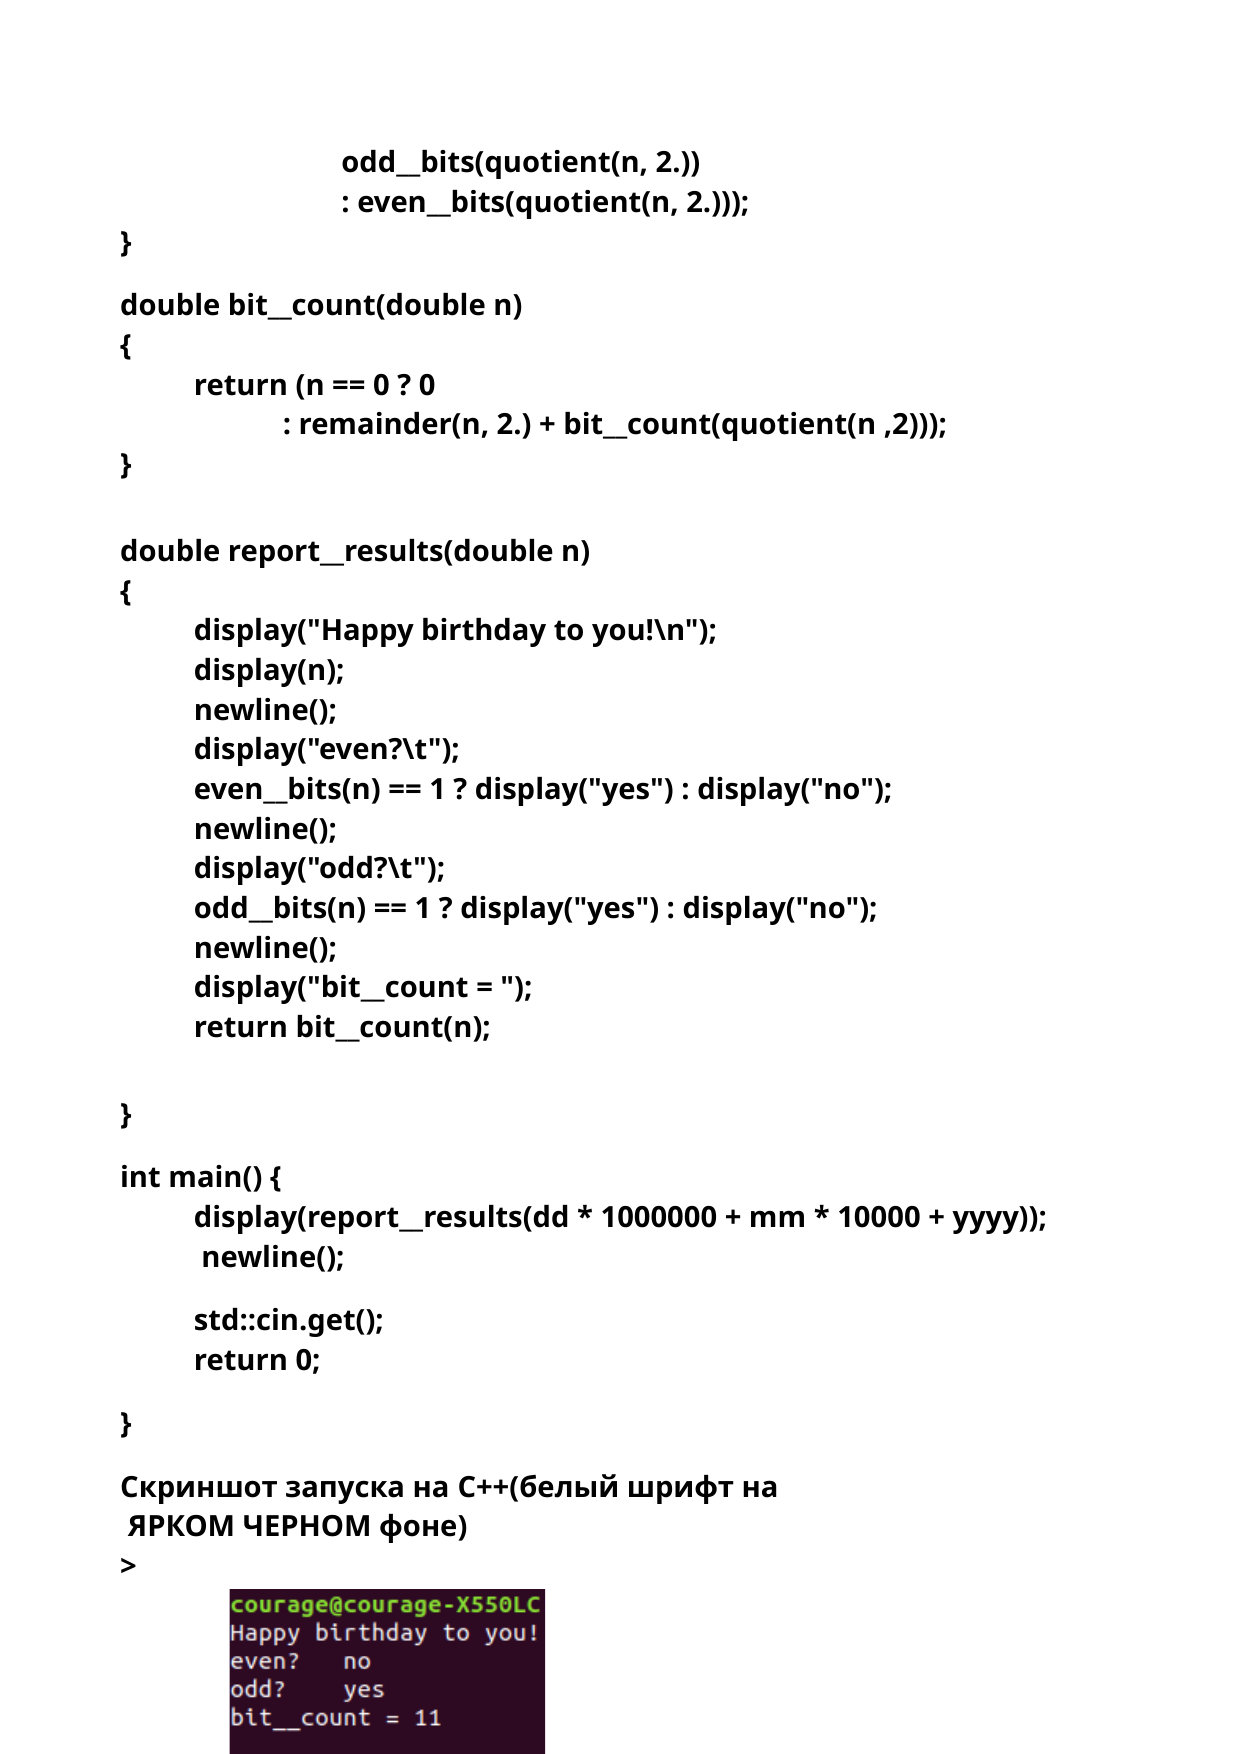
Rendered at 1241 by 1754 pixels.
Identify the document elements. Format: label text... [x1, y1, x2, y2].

text { [120, 324, 1120, 364]
text } [120, 443, 1120, 483]
text ЯРКОМ ЧЕРНОМ фоне) [120, 1506, 1120, 1545]
picture [229, 1589, 546, 1754]
text int main() { [120, 1157, 1120, 1196]
text newline(); [120, 1236, 1120, 1276]
text newline(); [120, 689, 1120, 729]
text display(report__results(dd * 1000000 + mm * 10000 + yyyy)); [120, 1196, 1120, 1236]
text odd__bits(n) == 1 ? display("yes") : display("no"); [120, 887, 1120, 927]
text } [120, 1093, 1120, 1133]
text return (n == 0 ? 0 [120, 364, 1120, 403]
text return bit__count(n); [120, 1006, 1120, 1046]
text Скриншот запуска на C++(белый шрифт на [120, 1466, 1120, 1506]
text : remainder(n, 2.) + bit__count(quotient(n ,2))); [120, 403, 1120, 443]
text : even__bits(quotient(n, 2.))); [120, 181, 1120, 221]
text display("bit__count = "); [120, 967, 1120, 1006]
text { [120, 570, 1120, 609]
text newline(); [120, 927, 1120, 967]
text display(n); [120, 649, 1120, 689]
text odd__bits(quotient(n, 2.)) [120, 118, 1120, 181]
text display("even?\t"); [120, 729, 1120, 768]
text display("odd?\t"); [120, 848, 1120, 887]
text newline(); [120, 808, 1120, 848]
text double bit__count(double n) [120, 284, 1120, 324]
text double report__results(double n) [120, 530, 1120, 570]
text display("Happy birthday to you!\n"); [120, 609, 1120, 649]
text } [120, 1402, 1120, 1442]
text } [120, 221, 1120, 261]
text > [120, 1545, 1120, 1585]
text return 0; [120, 1339, 1120, 1379]
text even__bits(n) == 1 ? display("yes") : display("no"); [120, 768, 1120, 808]
text std::cin.get(); [120, 1299, 1120, 1339]
